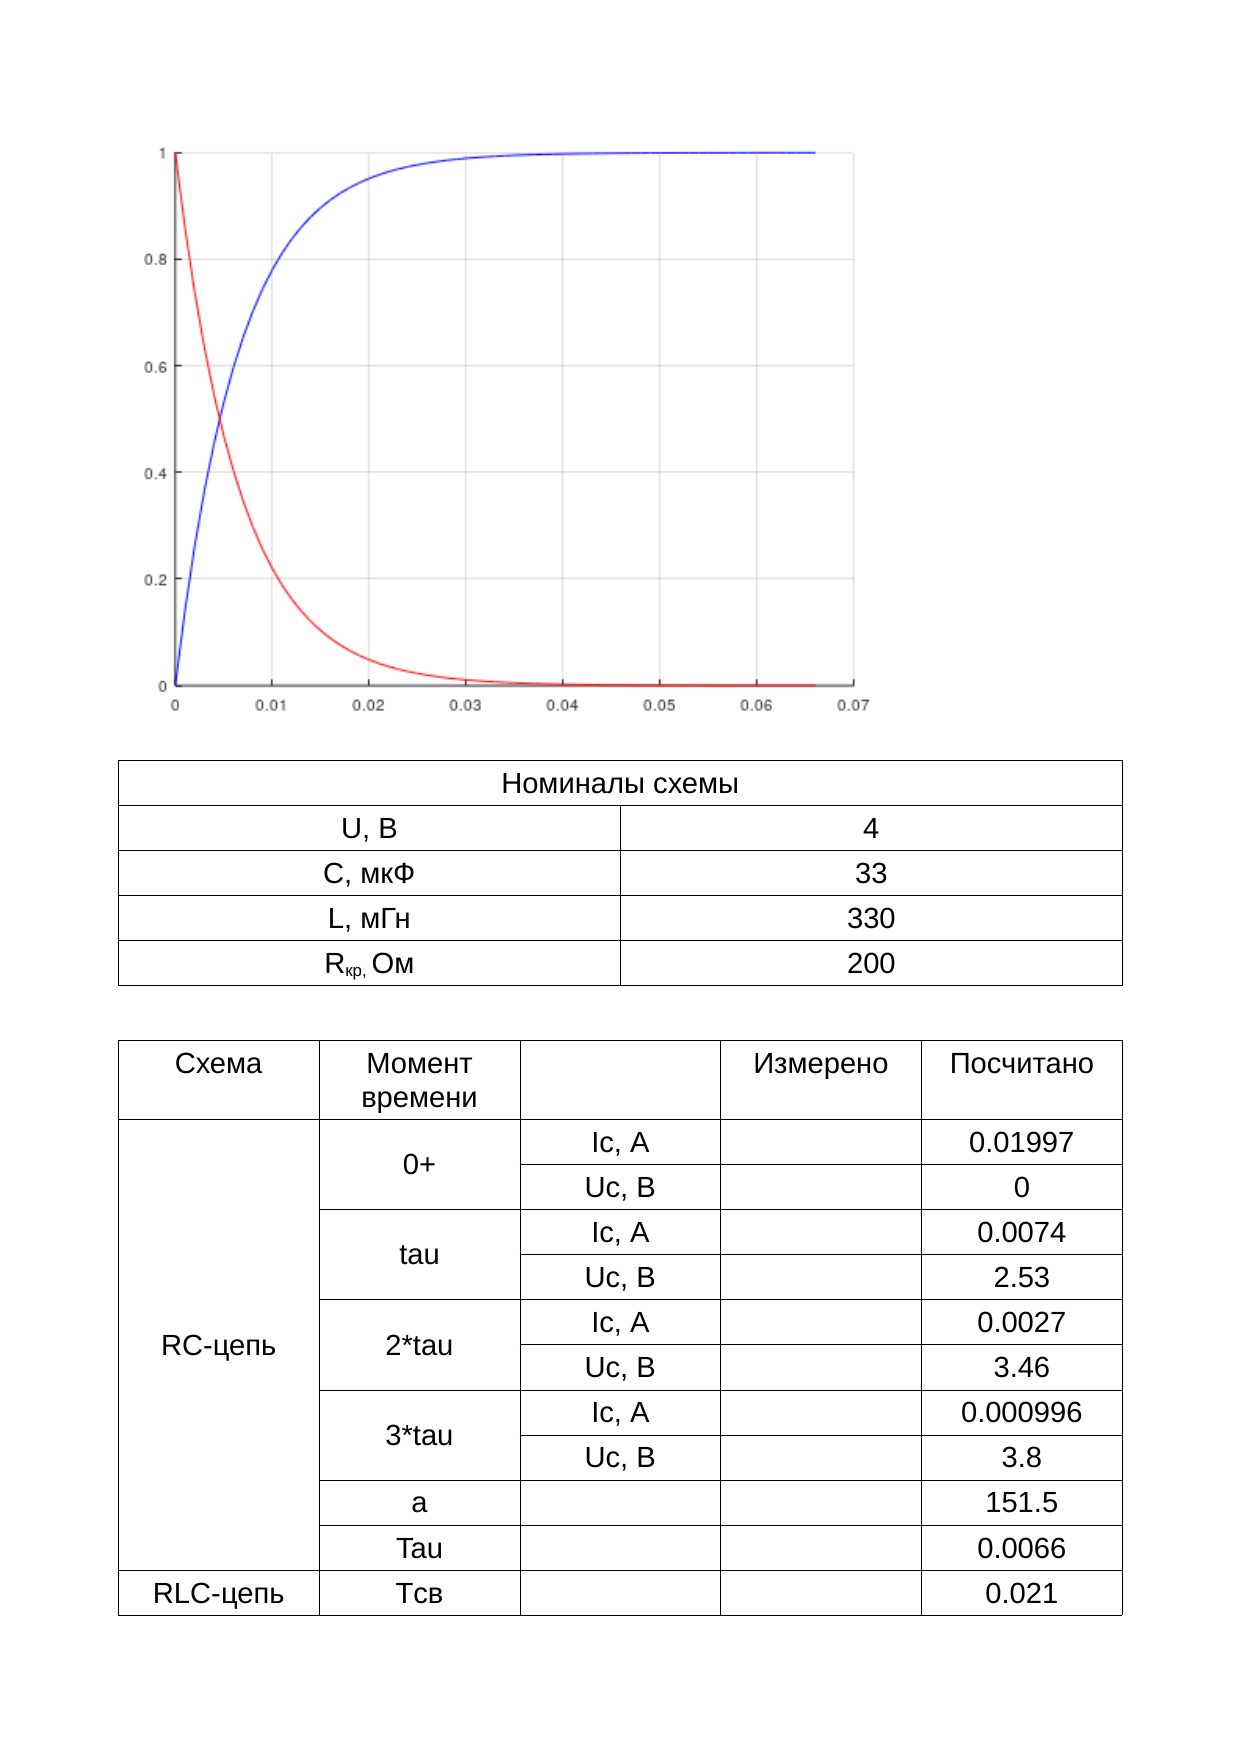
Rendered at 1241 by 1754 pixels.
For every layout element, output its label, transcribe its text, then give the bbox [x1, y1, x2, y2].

table_header Измерено [721, 1041, 921, 1119]
table_cell 200 [621, 941, 1122, 985]
picture [118, 118, 908, 739]
table_cell Uc, В [521, 1165, 720, 1209]
table_cell 2*tau [320, 1300, 520, 1389]
table_cell [721, 1165, 921, 1209]
table_cell [721, 1300, 921, 1344]
table_cell Ic, А [521, 1210, 720, 1254]
table_cell 0.01997 [922, 1120, 1122, 1164]
table_cell 0.0066 [922, 1526, 1122, 1570]
table_cell Rкр, Ом [119, 941, 620, 985]
table_cell [521, 1571, 720, 1615]
table_cell Uc, В [521, 1255, 720, 1299]
table_cell [721, 1345, 921, 1389]
table_cell [721, 1210, 921, 1254]
table_cell 0 [922, 1165, 1122, 1209]
table_cell 0+ [320, 1120, 520, 1209]
table_cell 0.000996 [922, 1391, 1122, 1434]
table_cell 3.46 [922, 1345, 1122, 1389]
table_header Номиналы схемы [119, 761, 1122, 805]
table_cell RLC-цепь [119, 1571, 319, 1615]
table_cell 3*tau [320, 1391, 520, 1480]
table_cell [721, 1255, 921, 1299]
table_cell Tсв [320, 1571, 520, 1615]
table_cell tau [320, 1210, 520, 1299]
table_header Момент времени [320, 1041, 520, 1119]
table_cell 0.0027 [922, 1300, 1122, 1344]
table_cell 2.53 [922, 1255, 1122, 1299]
table_cell [721, 1526, 921, 1570]
table_cell Ic, А [521, 1300, 720, 1344]
table_cell 4 [621, 806, 1122, 850]
table_cell 330 [621, 896, 1122, 940]
table_cell [721, 1436, 921, 1480]
table_cell RC-цепь [119, 1120, 319, 1570]
table_cell Ic, А [521, 1391, 720, 1434]
table_cell [721, 1481, 921, 1525]
table_cell 0.021 [922, 1571, 1122, 1615]
table_cell [521, 1526, 720, 1570]
table_cell 151.5 [922, 1481, 1122, 1525]
table_cell Tau [320, 1526, 520, 1570]
table_cell а [320, 1481, 520, 1525]
table_cell Ic, А [521, 1120, 720, 1164]
table_header Посчитано [922, 1041, 1122, 1119]
table_cell [721, 1120, 921, 1164]
table_cell [721, 1571, 921, 1615]
table_cell Uc, В [521, 1436, 720, 1480]
table_header [521, 1041, 720, 1119]
table_cell Uc, В [521, 1345, 720, 1389]
table_cell 33 [621, 851, 1122, 895]
table_cell U, В [119, 806, 620, 850]
table_cell 3.8 [922, 1436, 1122, 1480]
table_cell [521, 1481, 720, 1525]
table_cell C, мкФ [119, 851, 620, 895]
table_cell L, мГн [119, 896, 620, 940]
table_header Схема [119, 1041, 319, 1119]
table_cell 0.0074 [922, 1210, 1122, 1254]
table_cell [721, 1391, 921, 1434]
